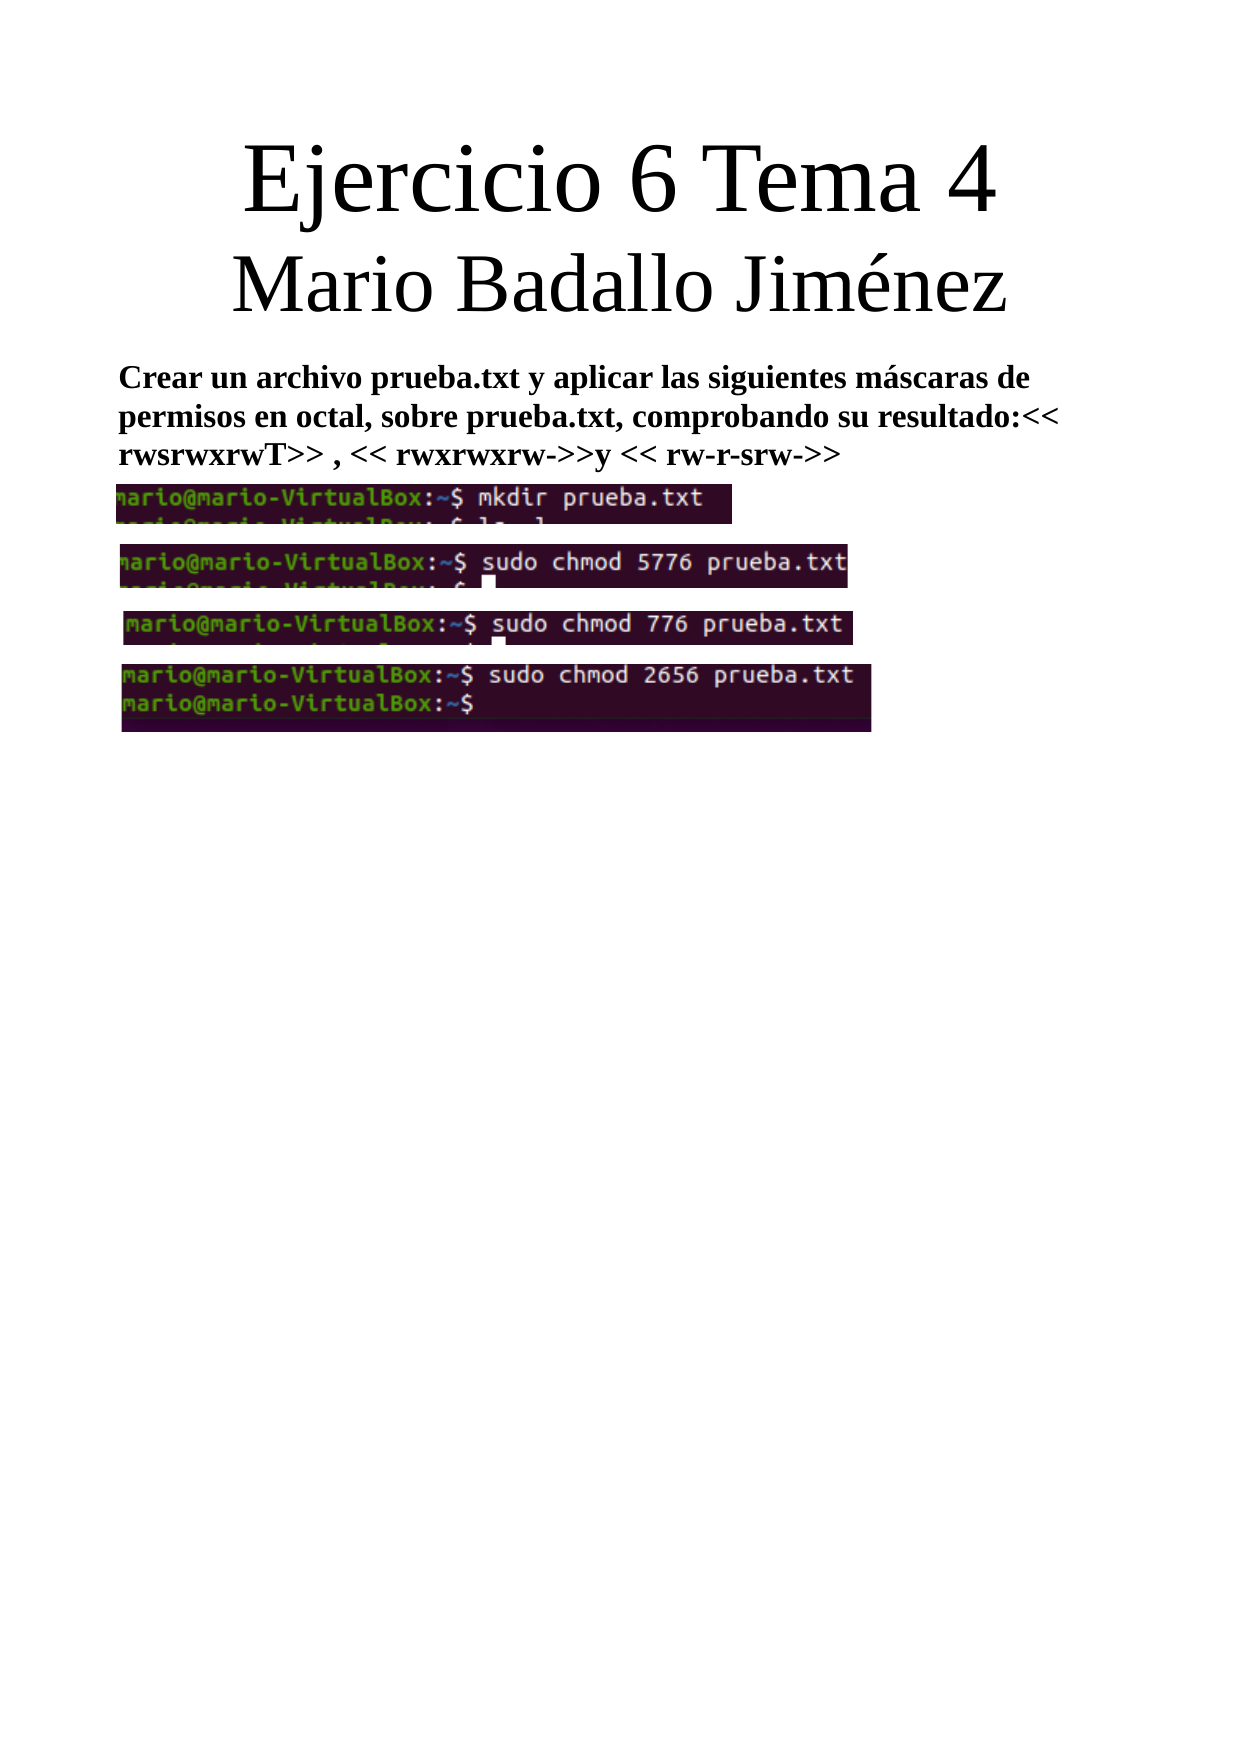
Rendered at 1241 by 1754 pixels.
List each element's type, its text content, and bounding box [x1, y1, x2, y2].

text Crear un archivo prueba.txt y aplicar las siguientes máscaras de permisos en octal, sobre prueba.txt, comprobando su resultado:<< rwsrwxrwT>> , << rwxrwxrw->>y << rw-r-srw->> [118, 358, 1122, 473]
picture [116, 484, 732, 524]
text Mario Badallo Jiménez [118, 233, 1122, 329]
picture [121, 664, 872, 732]
picture [119, 544, 848, 588]
picture [123, 611, 853, 645]
text Ejercicio 6 Tema 4 [118, 118, 1122, 233]
